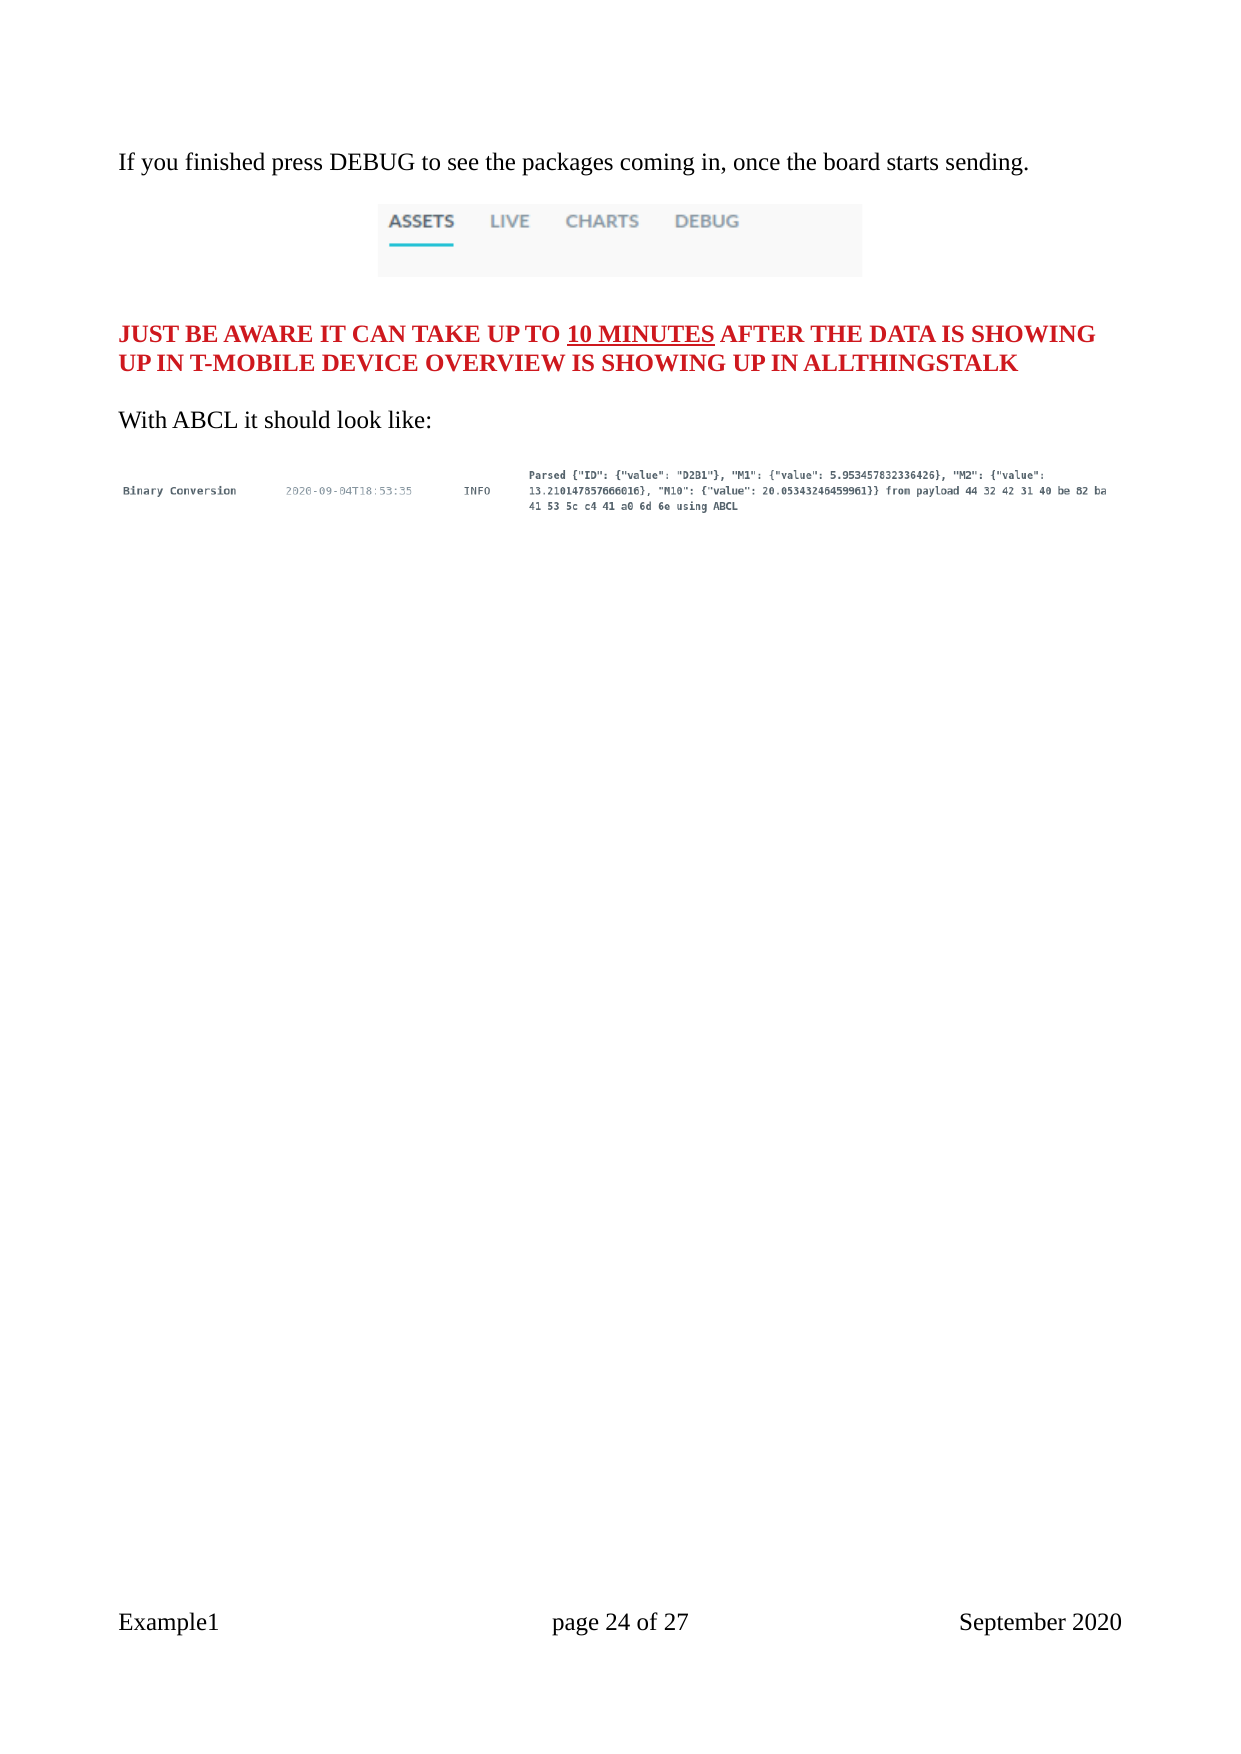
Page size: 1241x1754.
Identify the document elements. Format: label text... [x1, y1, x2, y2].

text With ABCL it should look like: [118, 406, 1122, 434]
text JUST BE AWARE IT CAN TAKE UP TO 10 MINUTES AFTER THE DATA IS SHOWING UP IN T-MOBILE DEVICE OVERVIEW IS SHOWING UP IN ALLTHINGSTALK [118, 319, 1122, 377]
text If you finished press DEBUG to see the packages coming in, once the board starts sending. [118, 147, 1122, 176]
picture [377, 204, 863, 277]
picture [118, 463, 1123, 527]
